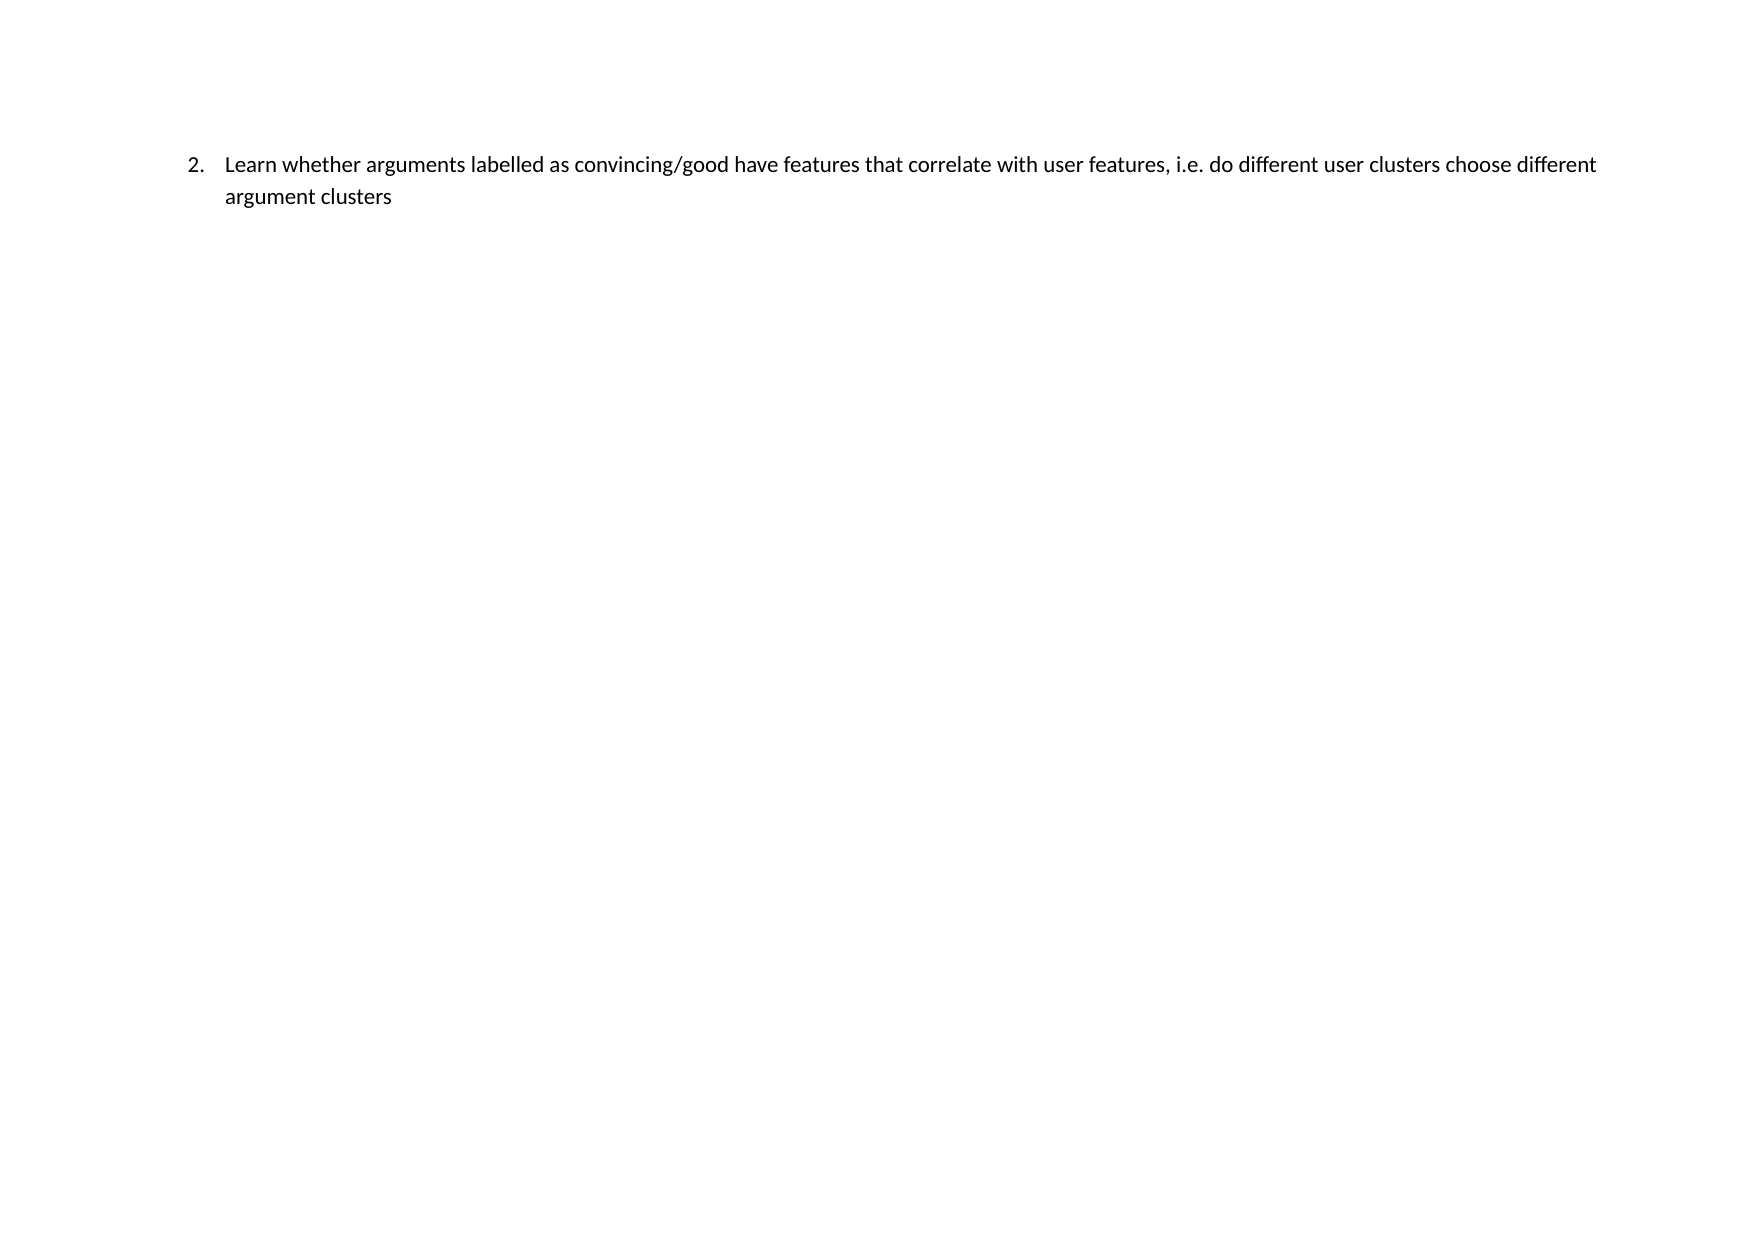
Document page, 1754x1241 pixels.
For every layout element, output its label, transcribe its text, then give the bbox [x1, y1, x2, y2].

list Learn whether arguments labelled as convincing/good have features that correlate with user features, i.e. do different user clusters choose different argument clusters [187, 150, 1604, 210]
